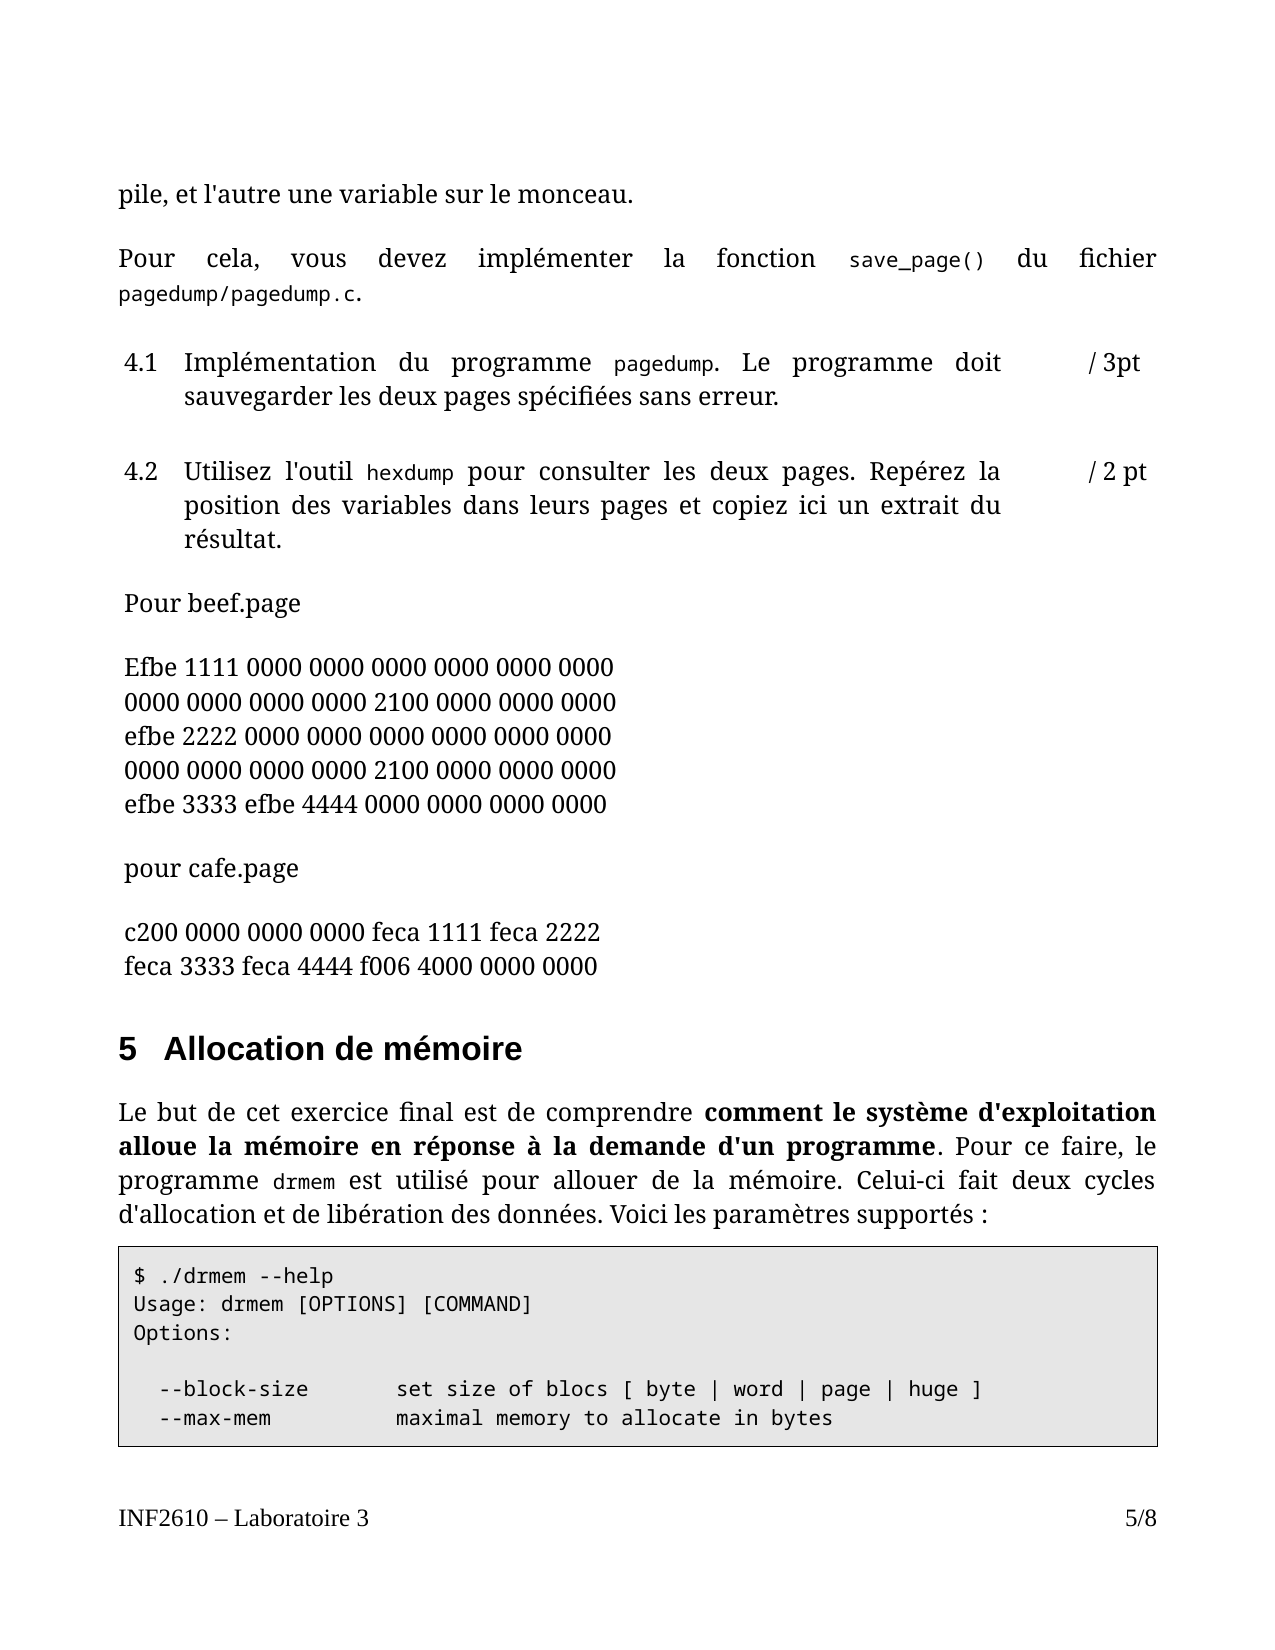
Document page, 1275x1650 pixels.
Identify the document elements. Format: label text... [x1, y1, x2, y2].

text Pour cela, vous devez implémenter la fonction save_page() du fichier pagedump/pagedump.c. [118, 240, 1157, 308]
table_cell / 2 pt [1077, 433, 1157, 1003]
text Options: [119, 1303, 1157, 1331]
text Usage: drmem [OPTIONS] [COMMAND] [119, 1274, 1157, 1303]
table_header Implémentation du programme pagedump. Le programme doit sauvegarder les deux pages spécifiées sans erreur. [118, 324, 1007, 433]
table_header [1008, 324, 1077, 433]
table_header / 3pt [1077, 324, 1157, 433]
text pile, et l'autre une variable sur le monceau. [118, 176, 1157, 210]
text Le but de cet exercice final est de comprendre comment le système d'exploitation alloue la mémoire en réponse à la demande d'un programme. Pour ce faire, le programme drmem est utilisé pour allouer de la mémoire. Celui-ci fait deux cycles d'allocation et de libération des données. Voici les paramètres supportés : [118, 1094, 1157, 1231]
text $ ./drmem --help [119, 1247, 1157, 1274]
text --max-mem maximal memory to allocate in bytes [119, 1388, 1157, 1446]
table_cell [1008, 433, 1077, 1003]
subtitle Allocation de mémoire [118, 1028, 1157, 1067]
text --block-size set size of blocs [ byte | word | page | huge ] [119, 1359, 1157, 1388]
table_cell Utilisez l'outil hexdump pour consulter les deux pages. Repérez la position des variables dans leurs pages et copiez ici un extrait du résultat. Pour beef.page Efbe 1111 0000 0000 0000 0000 0000 0000 0000 0000 0000 0000 2100 0000 0000 0000 efbe 2222 0000 0000 0000 0000 0000 0000 0000 0000 0000 0000 2100 0000 0000 0000 efbe 3333 efbe 4444 0000 0000 0000 0000 pour cafe.page c200 0000 0000 0000 feca 1111 feca 2222 feca 3333 feca 4444 f006 4000 0000 0000 [118, 433, 1007, 1003]
